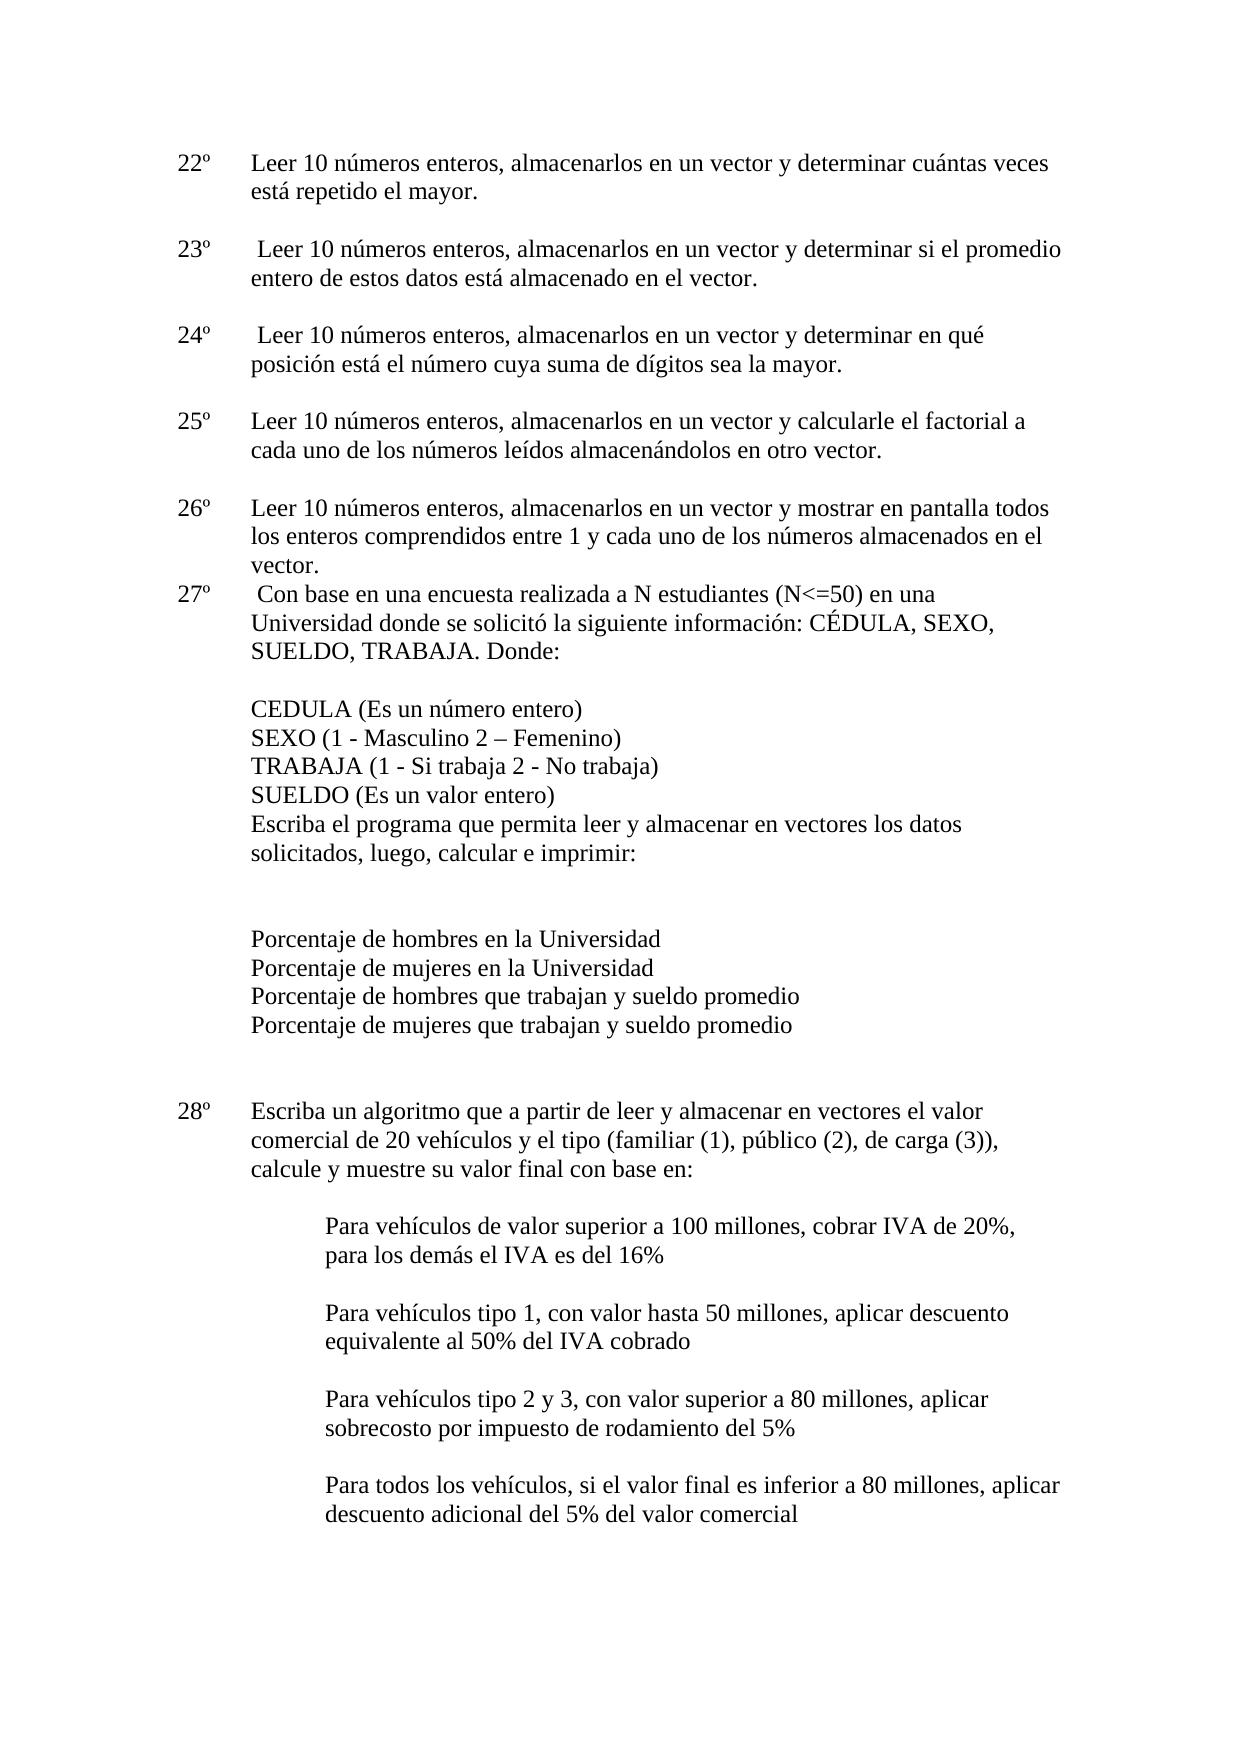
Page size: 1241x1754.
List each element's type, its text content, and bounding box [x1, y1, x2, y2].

text SUELDO (Es un valor entero) [251, 780, 1063, 809]
text TRABAJA (1 - Si trabaja 2 - No trabaja) [251, 751, 1063, 780]
text 23º Leer 10 números enteros, almacenarlos en un vector y determinar si el promedio entero de estos datos está almacenado en el vector. [177, 234, 1063, 291]
text 27º Con base en una encuesta realizada a N estudiantes (N<=50) en una Universidad donde se solicitó la siguiente información: CÉDULA, SEXO, SUELDO, TRABAJA. Donde: [177, 579, 1063, 665]
text Para vehículos tipo 2 y 3, con valor superior a 80 millones, aplicar sobrecosto por impuesto de rodamiento del 5% [325, 1384, 1063, 1441]
text Para vehículos de valor superior a 100 millones, cobrar IVA de 20%, para los demás el IVA es del 16% [325, 1211, 1063, 1269]
text 26º Leer 10 números enteros, almacenarlos en un vector y mostrar en pantalla todos los enteros comprendidos entre 1 y cada uno de los números almacenados en el vector. [177, 493, 1063, 579]
text SEXO (1 - Masculino 2 – Femenino) [251, 723, 1063, 751]
text Escriba el programa que permita leer y almacenar en vectores los datos solicitados, luego, calcular e imprimir: [251, 809, 1063, 866]
text Para todos los vehículos, si el valor final es inferior a 80 millones, aplicar descuento adicional del 5% del valor comercial [325, 1470, 1063, 1528]
text 22º Leer 10 números enteros, almacenarlos en un vector y determinar cuántas veces está repetido el mayor. [177, 148, 1063, 205]
text Porcentaje de hombres en la Universidad [251, 924, 1063, 953]
text Para vehículos tipo 1, con valor hasta 50 millones, aplicar descuento equivalente al 50% del IVA cobrado [325, 1298, 1063, 1355]
text Porcentaje de hombres que trabajan y sueldo promedio [251, 981, 1063, 1010]
text 28º Escriba un algoritmo que a partir de leer y almacenar en vectores el valor comercial de 20 vehículos y el tipo (familiar (1), público (2), de carga (3)), calcule y muestre su valor final con base en: [177, 1096, 1063, 1183]
text Porcentaje de mujeres que trabajan y sueldo promedio [251, 1010, 1063, 1039]
text 24º Leer 10 números enteros, almacenarlos en un vector y determinar en qué posición está el número cuya suma de dígitos sea la mayor. [177, 320, 1063, 378]
text CEDULA (Es un número entero) [251, 694, 1063, 723]
text 25º Leer 10 números enteros, almacenarlos en un vector y calcularle el factorial a cada uno de los números leídos almacenándolos en otro vector. [177, 406, 1063, 464]
text Porcentaje de mujeres en la Universidad [251, 953, 1063, 981]
